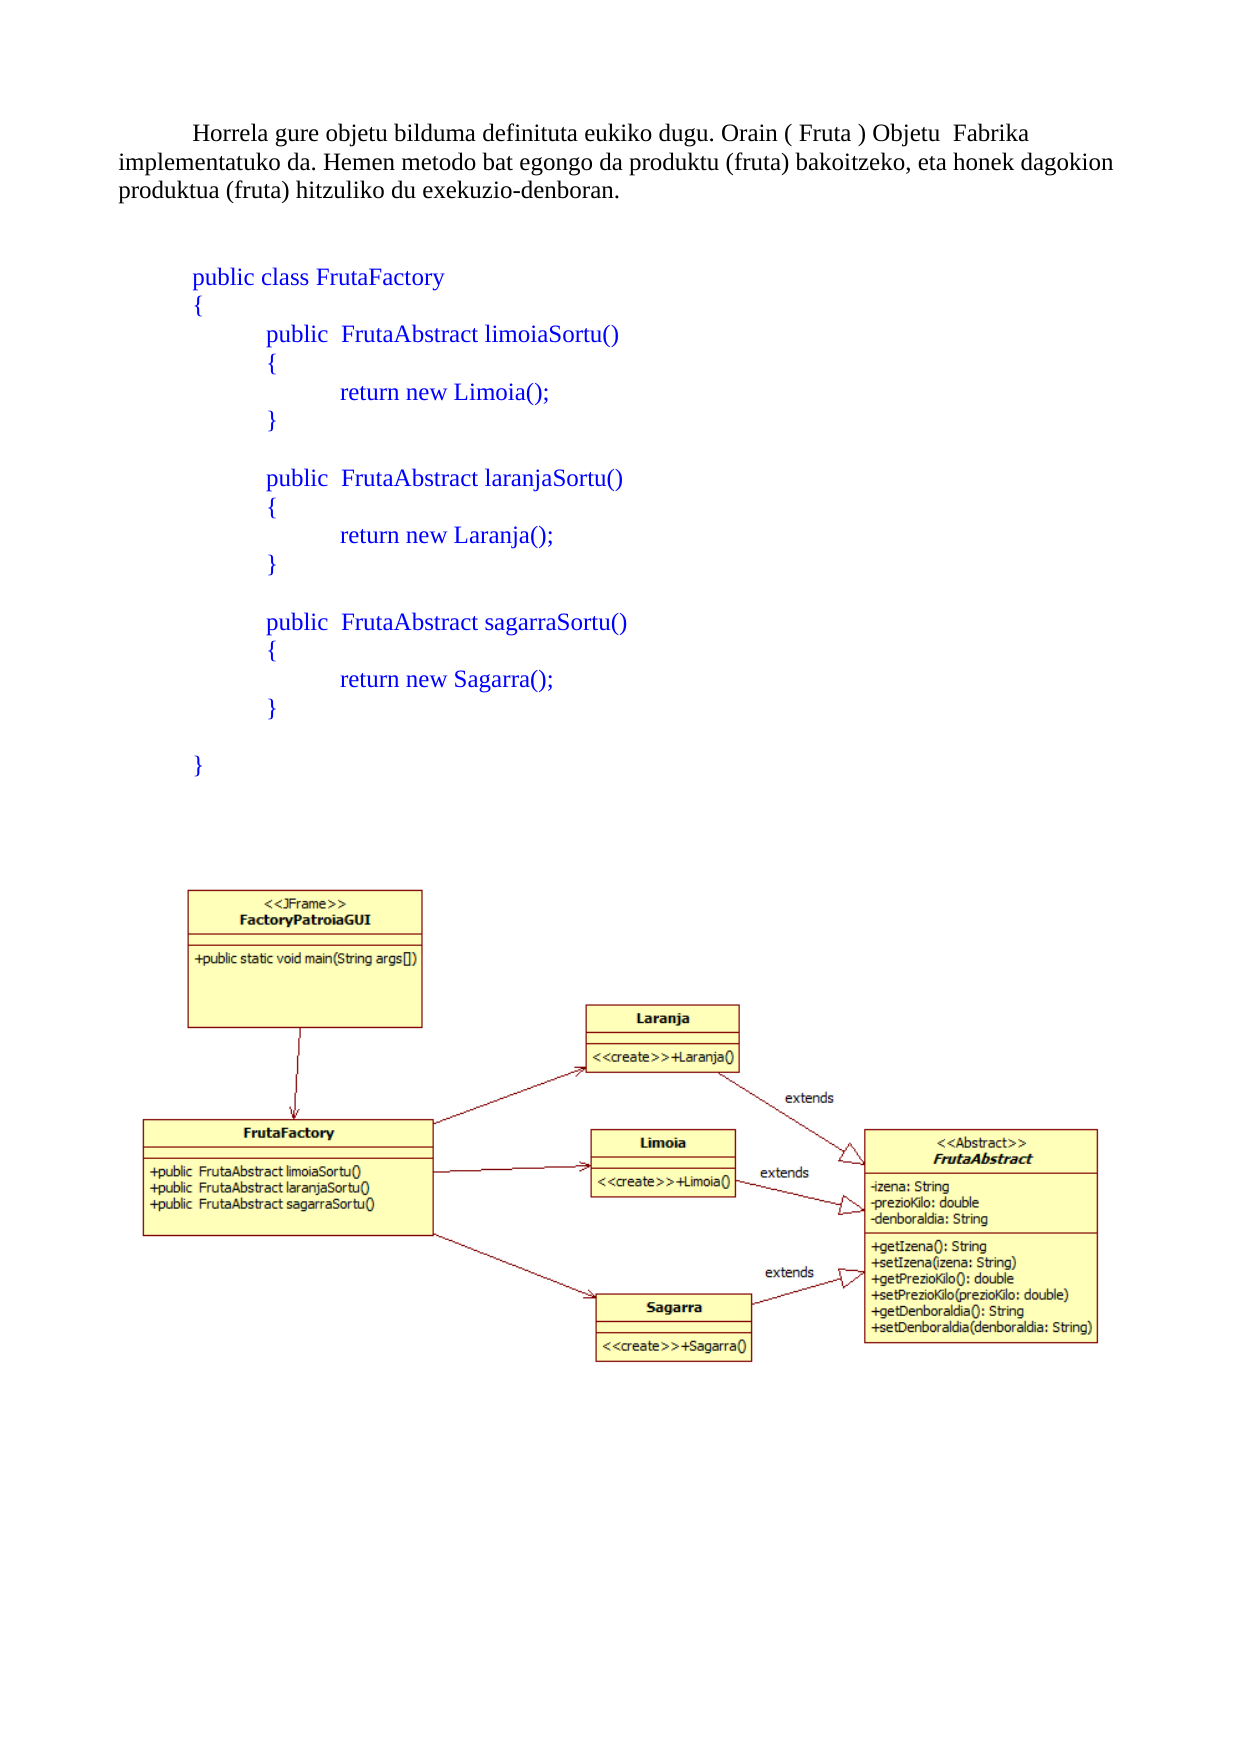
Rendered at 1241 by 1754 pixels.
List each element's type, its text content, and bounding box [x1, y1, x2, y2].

text } [118, 549, 1122, 578]
text return new Laranja(); [118, 521, 1122, 549]
text public class FrutaFactory [118, 262, 1122, 291]
text } [118, 751, 1122, 779]
text { [118, 348, 1122, 377]
text { [118, 636, 1122, 664]
text { [118, 291, 1122, 319]
picture [118, 865, 1123, 1387]
text return new Sagarra(); [118, 664, 1122, 693]
text } [118, 693, 1122, 722]
text return new Limoia(); [118, 377, 1122, 406]
text public FrutaAbstract limoiaSortu() [118, 319, 1122, 348]
text } [118, 406, 1122, 434]
text public FrutaAbstract sagarraSortu() [118, 607, 1122, 636]
text public FrutaAbstract laranjaSortu() [118, 463, 1122, 492]
text Horrela gure objetu bilduma definituta eukiko dugu. Orain ( Fruta ) Objetu Fabrika implementatuko da. Hemen metodo bat egongo da produktu (fruta) bakoitzeko, eta honek dagokion produktua (fruta) hitzuliko du exekuzio-denboran. [118, 118, 1122, 204]
text { [118, 492, 1122, 521]
